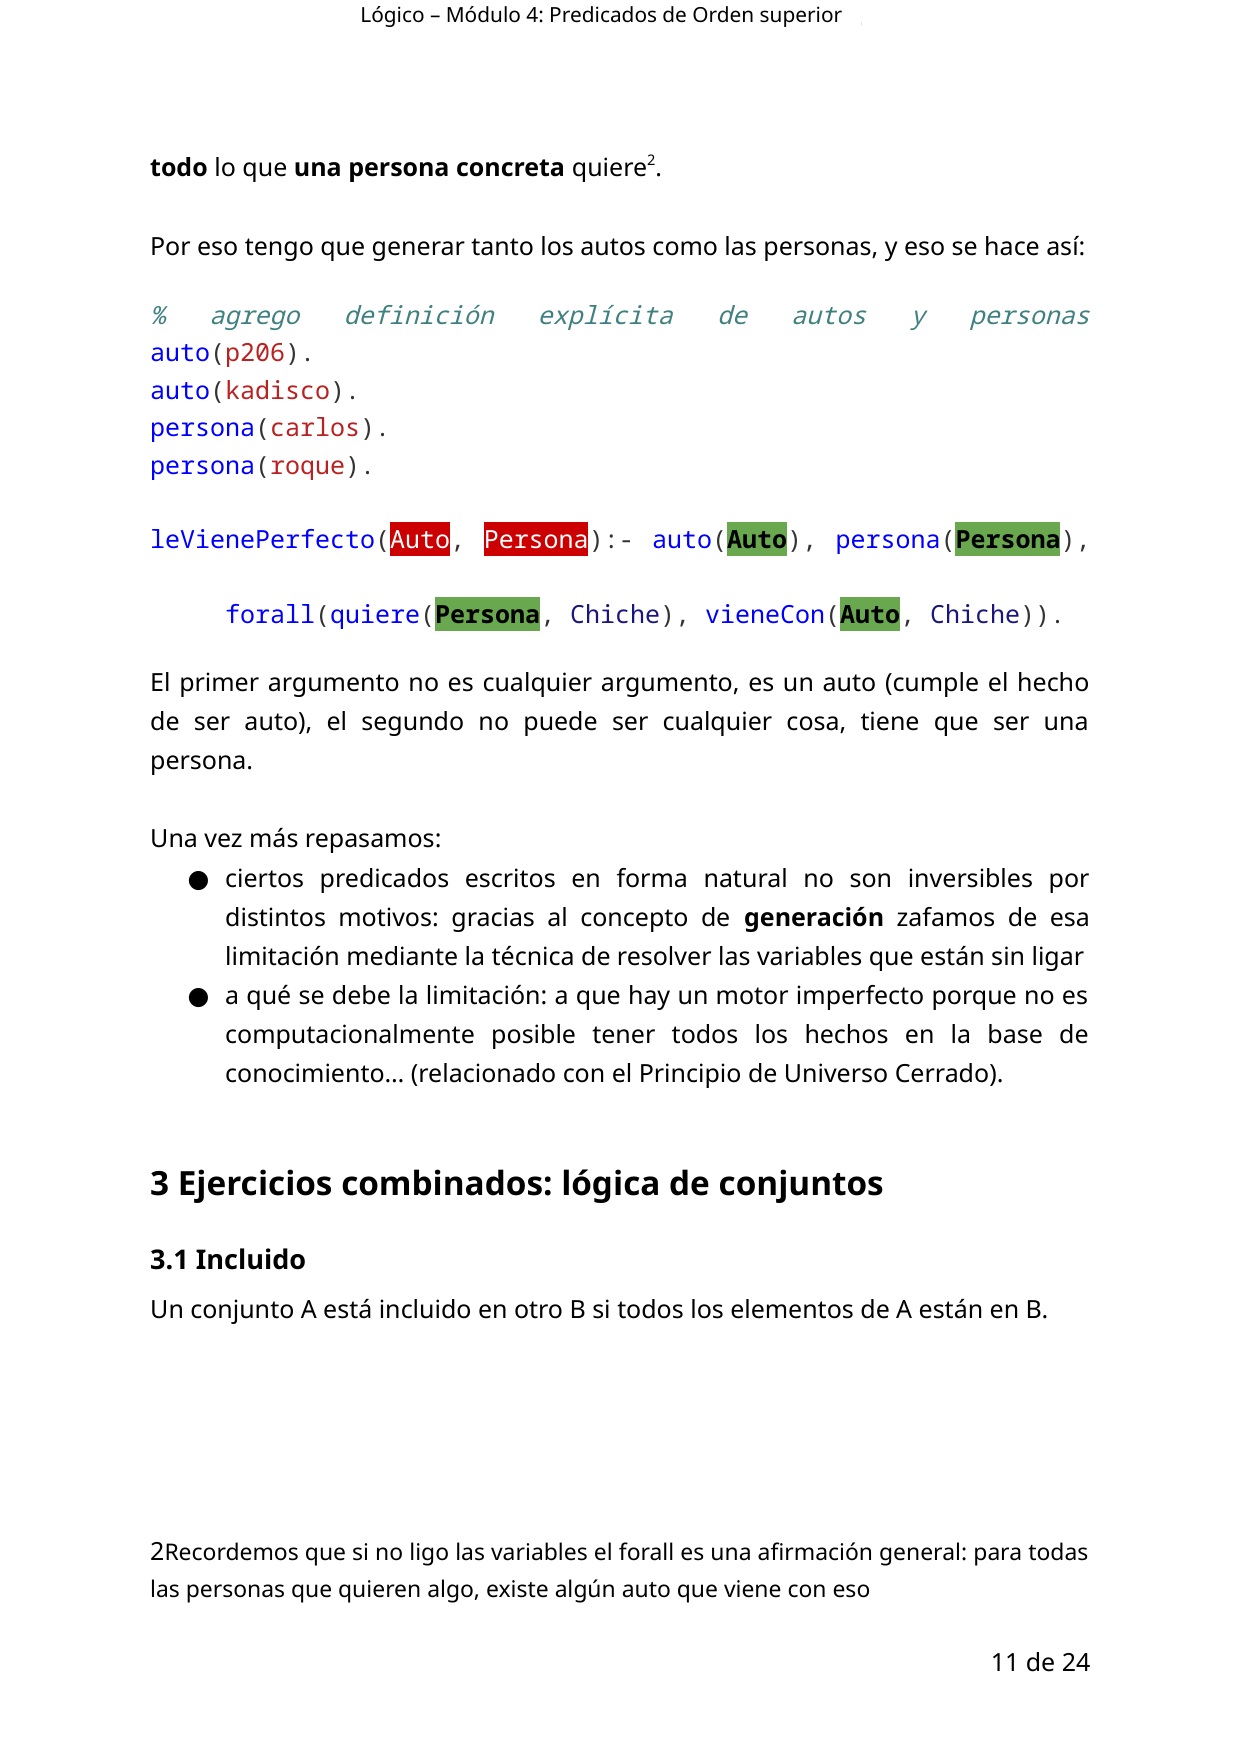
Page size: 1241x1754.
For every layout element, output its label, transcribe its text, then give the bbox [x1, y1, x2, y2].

subtitle 3.1 Incluido [150, 1241, 1090, 1278]
text % agrego definición explícita de autos y personas auto(p206). auto(kadisco). persona(carlos). persona(roque). leVienePerfecto(Auto, Persona):- auto(Auto), persona(Persona), forall(quiere(Persona, Chiche), vieneCon(Auto, Chiche)). [150, 298, 1090, 631]
text Por eso tengo que generar tanto los autos como las personas, y eso se hace así: [150, 228, 1090, 262]
text todo lo que una persona concreta quiere. [150, 150, 1090, 184]
text Una vez más repasamos: [150, 821, 1090, 855]
text Un conjunto A está incluido en otro B si todos los elementos de A están en B. [150, 1292, 1090, 1326]
text Recordemos que si no ligo las variables el forall es una afirmación general: para todas las personas que quieren algo, existe algún auto que viene con eso [150, 1534, 1090, 1604]
subtitle 3 Ejercicios combinados: lógica de conjuntos [150, 1159, 1090, 1205]
list ciertos predicados escritos en forma natural no son inversibles por distintos motivos: gracias al concepto de generación zafamos de esa limitación mediante la técnica de resolver las variables que están sin ligar [187, 860, 1090, 973]
text El primer argumento no es cualquier argumento, es un auto (cumple el hecho de ser auto), el segundo no puede ser cualquier cosa, tiene que ser una persona. [150, 664, 1090, 777]
list a qué se debe la limitación: a que hay un motor imperfecto porque no es computacionalmente posible tener todos los hechos en la base de conocimiento… (relacionado con el Principio de Universo Cerrado). [187, 978, 1090, 1090]
